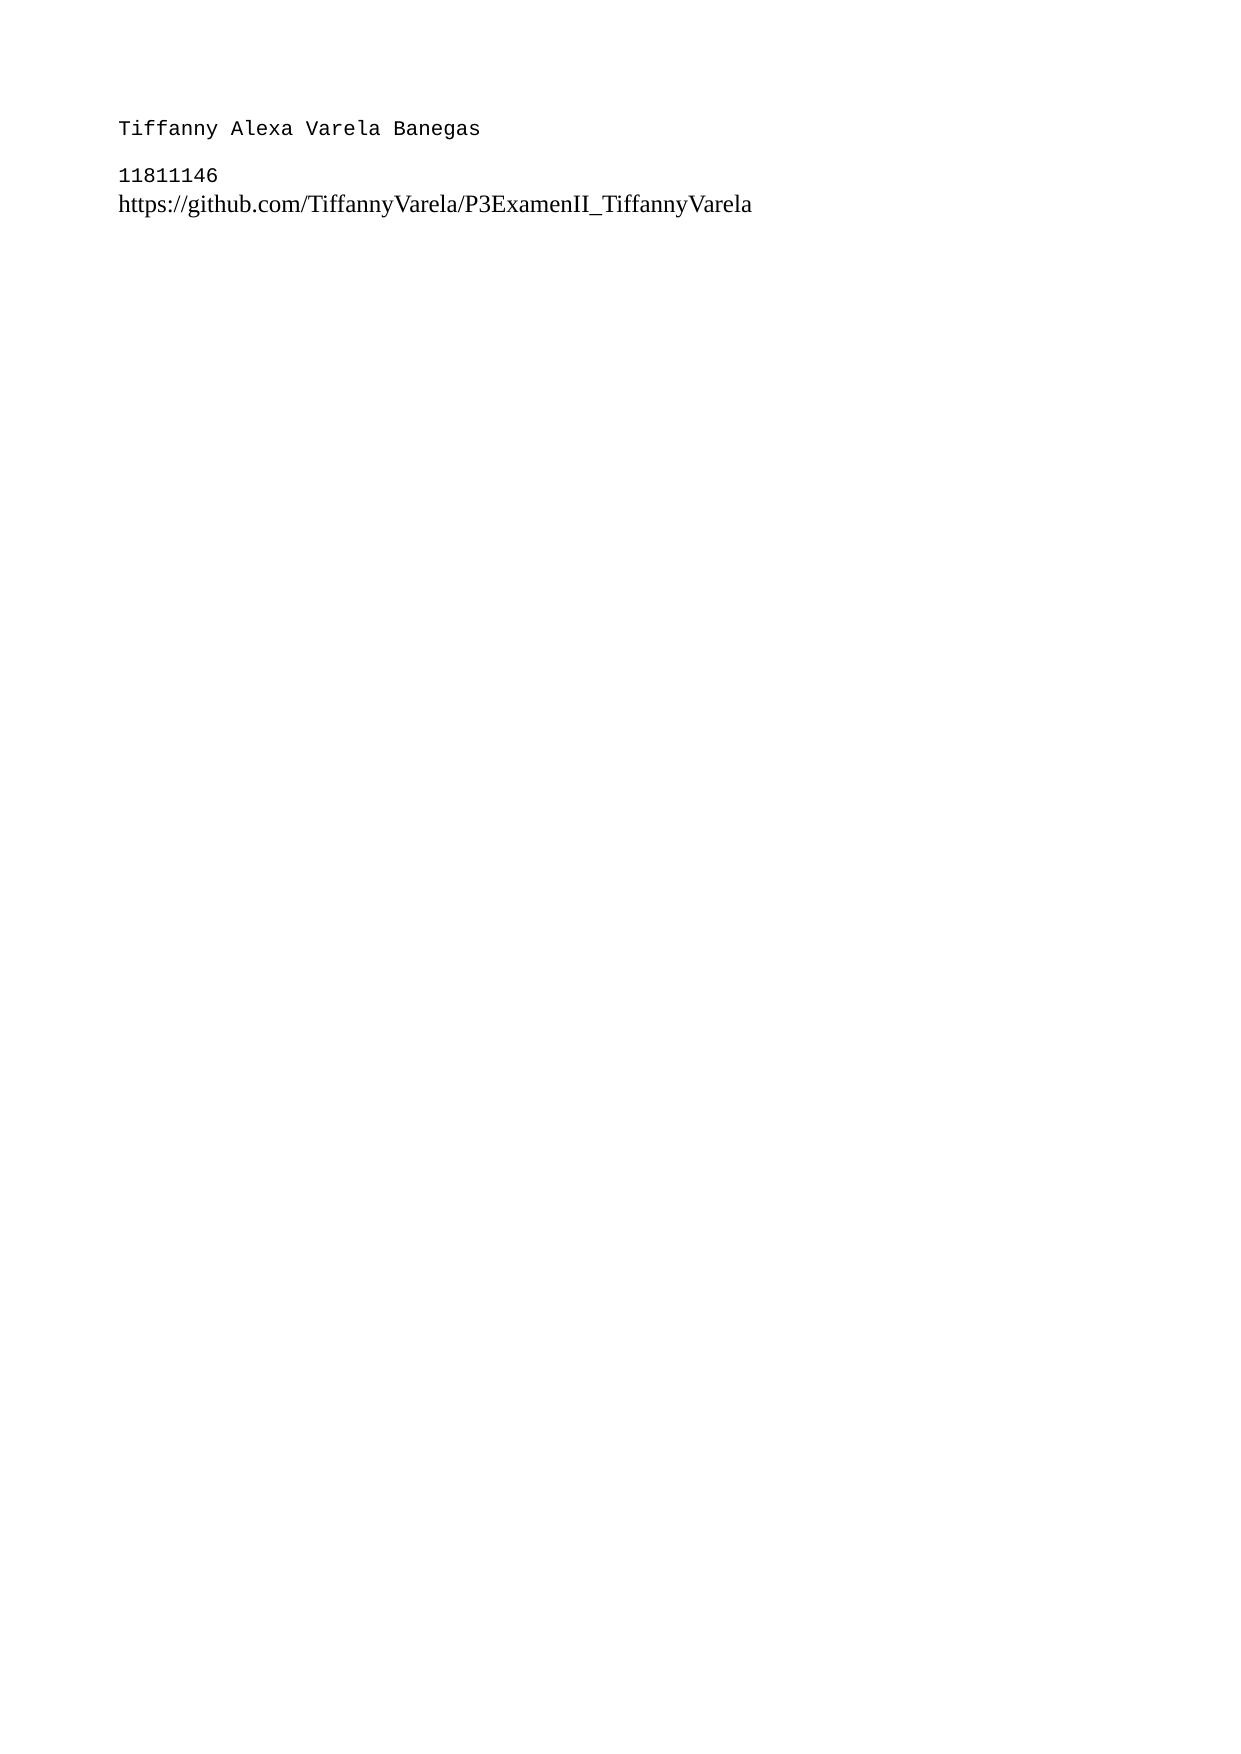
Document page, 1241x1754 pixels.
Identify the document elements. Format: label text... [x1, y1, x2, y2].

text Tiffanny Alexa Varela Banegas [118, 118, 1122, 142]
text https://github.com/TiffannyVarela/P3ExamenII_TiffannyVarela [118, 189, 1122, 218]
text 11811146 [118, 165, 1122, 189]
